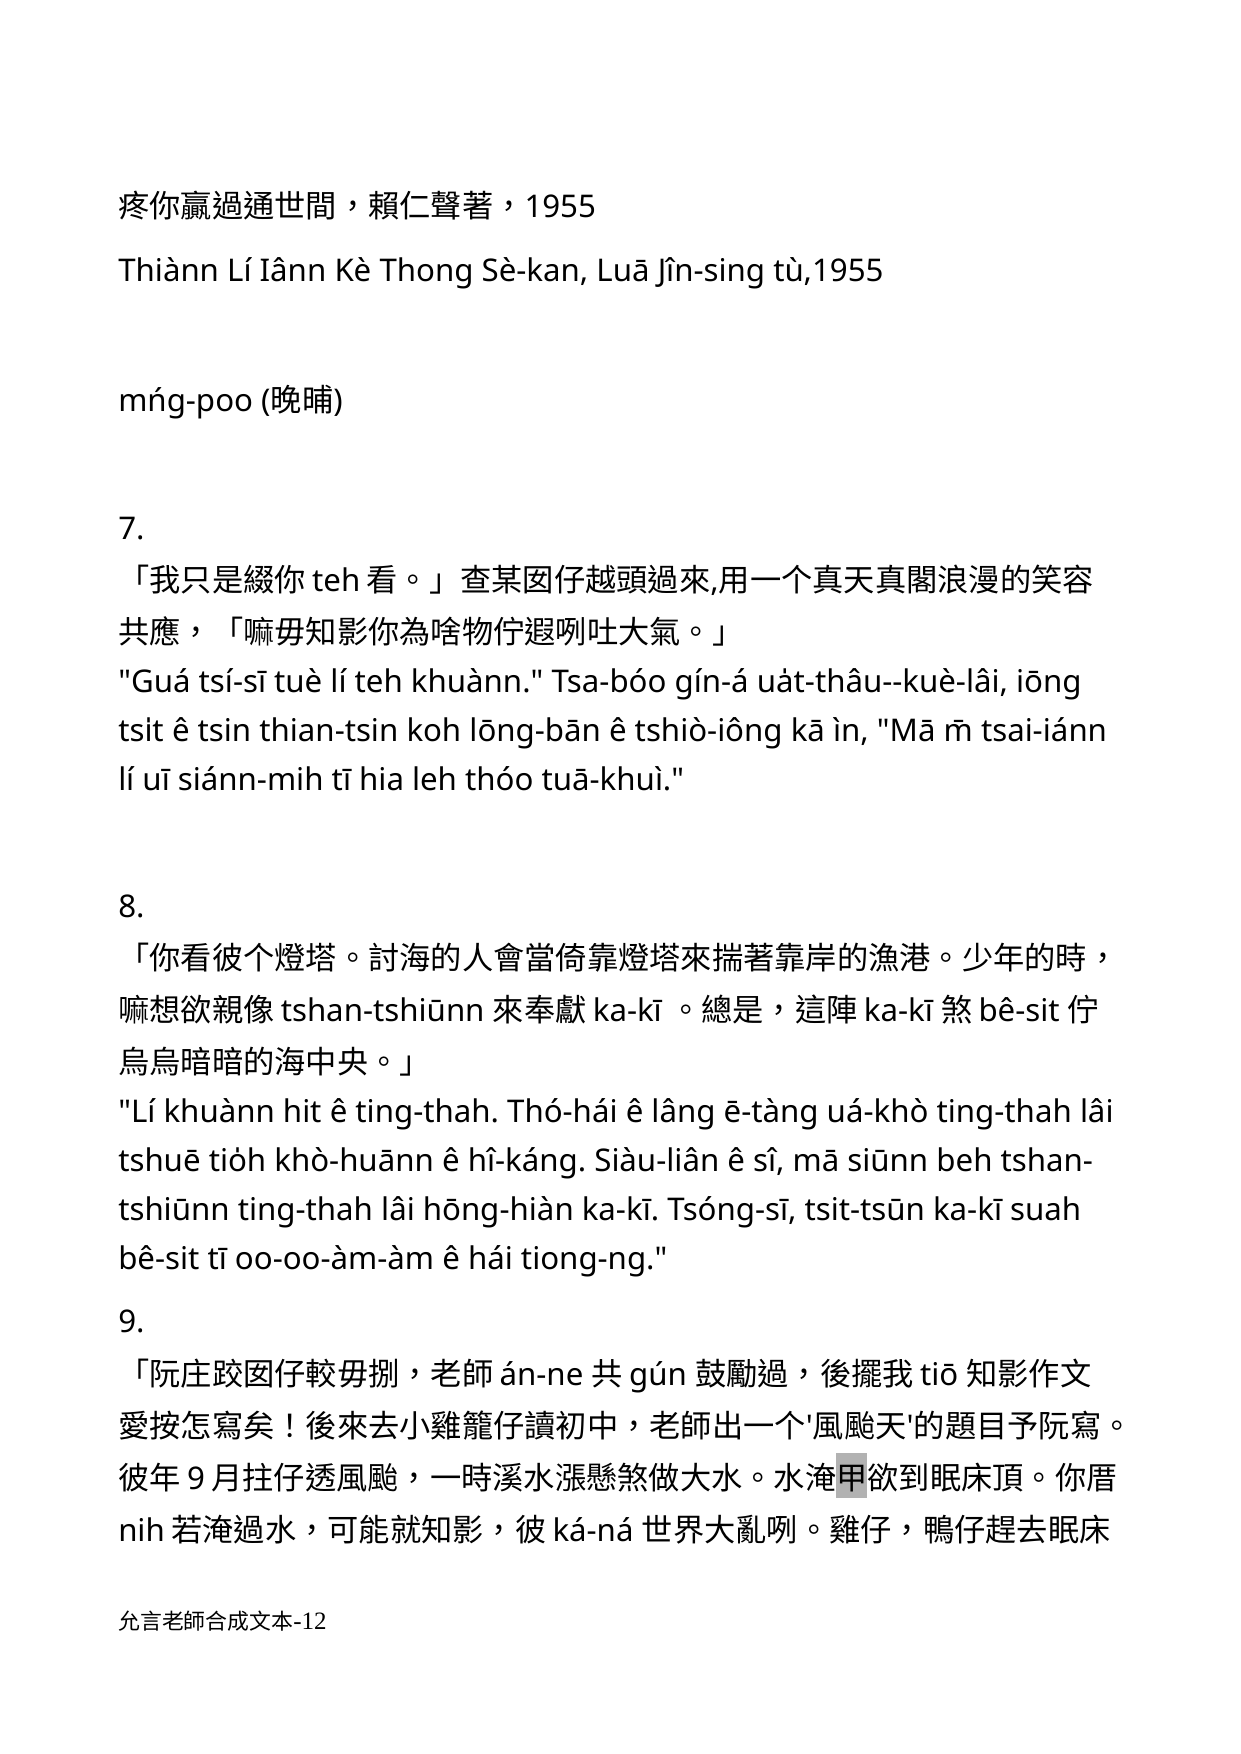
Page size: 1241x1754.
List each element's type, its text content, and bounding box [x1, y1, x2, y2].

text mńg-poo (晚晡) [118, 376, 1122, 421]
text 7. 「我只是綴你teh看。」查某囡仔越頭過來,用一个真天真閣浪漫的笑容共應，「嘛毋知影你為啥物佇遐咧吐大氣。」 "Guá tsí-sī tuè lí teh khuànn." Tsa-bóo gín-á ua̍t-thâu--kuè-lâi, iōng tsi̍t ê tsin thian-tsin koh lōng-bān ê tshiò-iông kā ìn, "Mā m̄ tsai-iánn lí uī siánn-mih tī hia leh thóo tuā-khuì." [118, 506, 1122, 799]
text 疼你贏過通世間，賴仁聲著，1955 [118, 182, 1122, 227]
text 9. 「阮庄跤囡仔較毋捌，老師án-ne 共gún 鼓勵過，後擺我tiō 知影作文愛按怎寫矣！後來去小雞籠仔讀初中，老師出一个'風颱天'的題目予阮寫。彼年9月拄仔透風颱，一時溪水漲懸煞做大水。水淹甲欲到眠床頂。你厝nih若淹過水，可能就知影，彼ká-ná 世界大亂咧。雞仔，鴨仔趕去眠床頂無打緊，連田螺，水雞，水蛇都趖入來。彼時，阮老爸拄好佇外口作穡無轉來。我就將阮兄弟姊妹按怎佇驚惶中仝心合力，袂輸抵抗共匪仔拍過來這幕寫落來，閣加上結尾上精彩這段。」 "Gún tsng-kha gín-á khah m̄-bat, lāu-su án-ne kā gún kóo-lē--kuè, āu-pái guá tiō tsai-iánn tsok-bûn ài án-tsuánn siá--ah! Āu--lâi khì Sió-ke-lang-á tha̍k tshoo-tiong, lāu-su tshut tsi̍t ê 'Hong-thai-thinn' ê tê-bo̍k hōo gún siá. Hit nî 9 gue̍h tú-á thàu hong-thai, tsi̍t-sî khe-tsuí tiùnn kuân suah tsò tuā-tsuí. Tsuí im kah beh kàu bîn-tshn̂g tíng. Lí tshù-nih nā im kuè tsuí, khó-lîng tiō tsai-iánn, he ká-ná sè-kài tuā-luān--leh. Ke-á, ah-á kuánn khì bîn-tshn̂g tíng bô tánn-kín, liân tshân-lê, tsuí-ke, tsuí-tsuâ to sô--li̍p-lâi. Hit-sî, gún lāu-pē tú-hó tī guā-kháu tsoh-sit bô tńg-lâi. Guá tiō tsiong gún hiann-tī tsí-muē án-tsuánn tī kiann-hiânn tiong kāng-sim ha̍p-li̍k, bē-su té-khòng kiōng-huí-á phah kuè-lâi tsit bōo siá--lo̍h-lâi, koh ka-siōng kiat-bué siōng tsing-tshái tsit tuānn." [118, 1299, 1122, 1551]
text Thiànn Lí Iânn Kè Thong Sè-kan, Luā Jîn-sing tù,1955 [118, 248, 1122, 291]
text 8. 「你看彼个燈塔。討海的人會當倚靠燈塔來揣著靠岸的漁港。少年的時，嘛想欲親像tshan-tshiūnn 來奉獻ka-kī 。總是，這陣ka-kī 煞bê-sit 佇烏烏暗暗的海中央。」 "Lí khuànn hit ê ting-thah. Thó-hái ê lâng ē-tàng uá-khò ting-thah lâi tshuē tio̍h khò-huānn ê hî-káng. Siàu-liân ê sî, mā siūnn beh tshan-tshiūnn ting-thah lâi hōng-hiàn ka-kī. Tsóng-sī, tsit-tsūn ka-kī suah bê-sit tī oo-oo-àm-àm ê hái tiong-ng." [118, 884, 1122, 1278]
